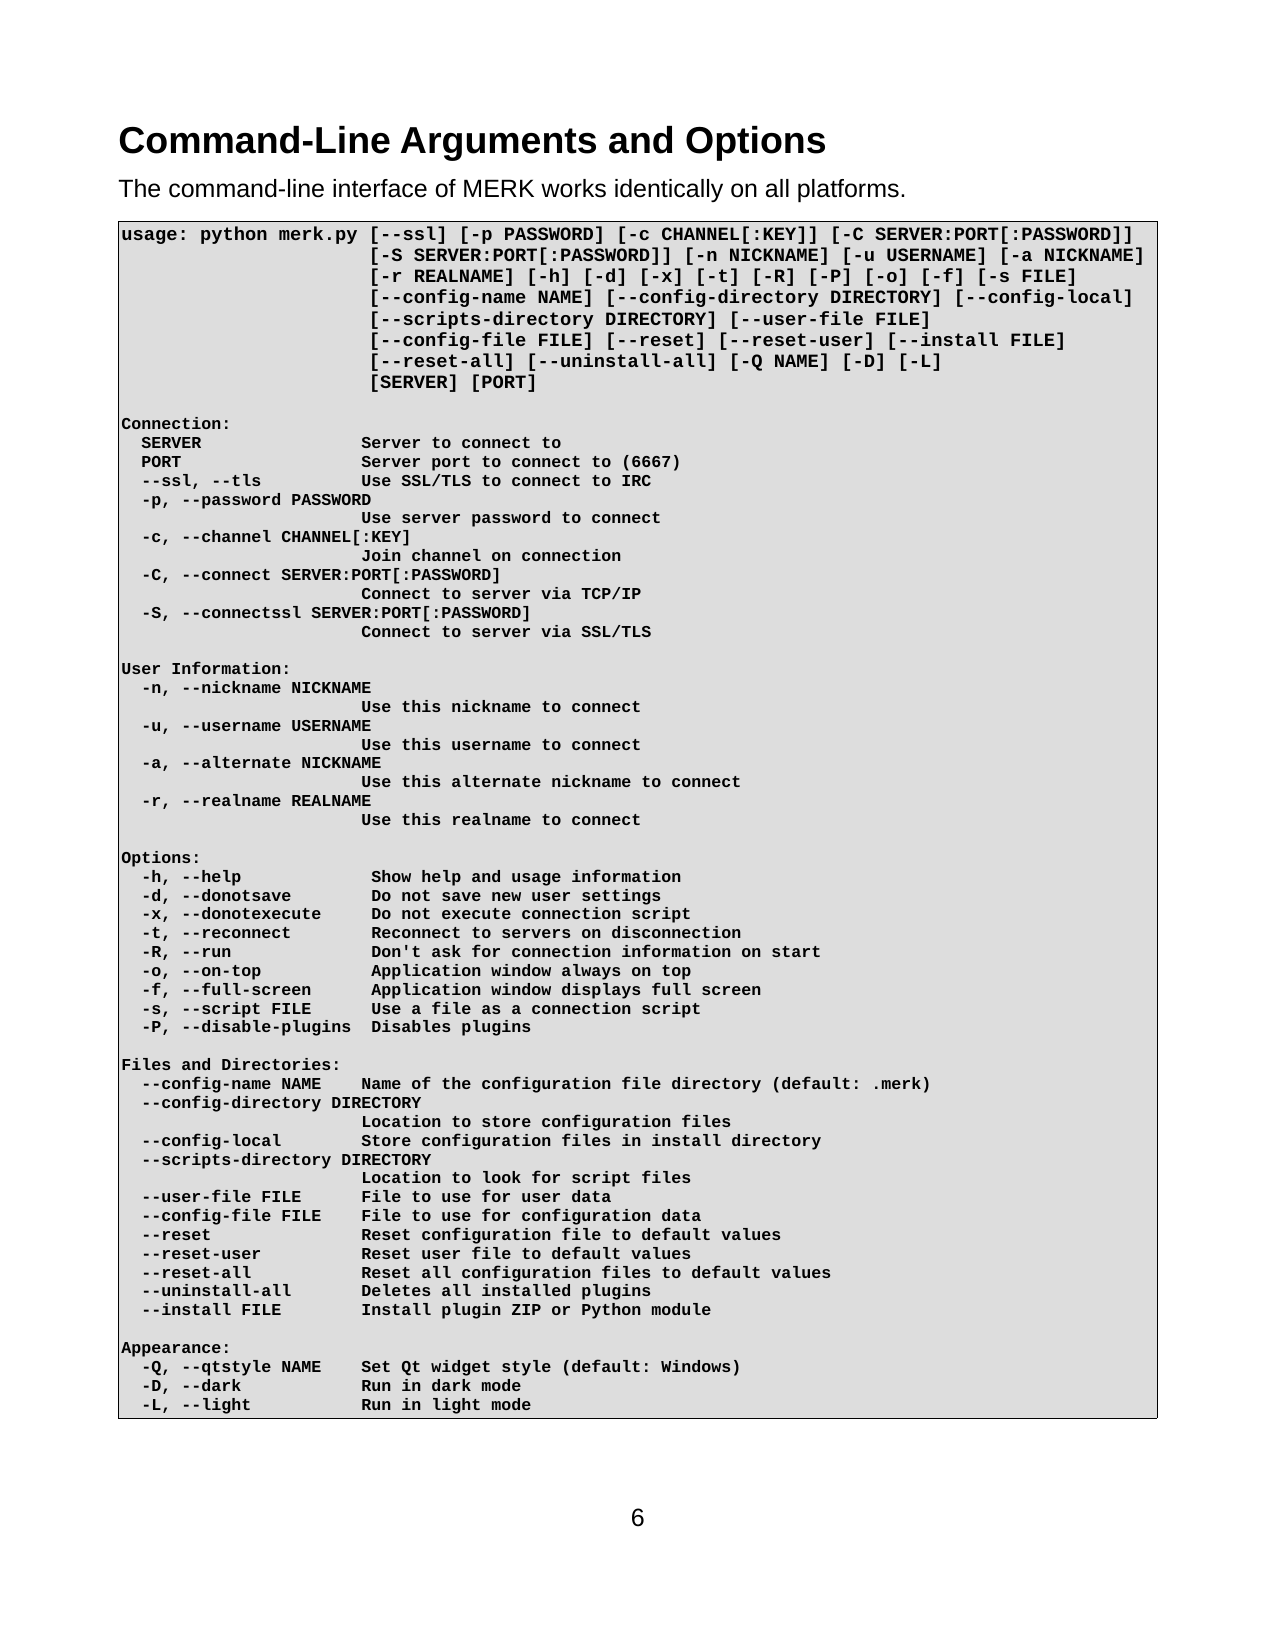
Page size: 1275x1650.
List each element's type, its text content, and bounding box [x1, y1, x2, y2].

table_header usage: python merk.py [--ssl] [-p PASSWORD] [-c CHANNEL[:KEY]] [-C SERVER:PORT[:PASSWORD]] [-S SERVER:PORT[:PASSWORD]] [-n NICKNAME] [-u USERNAME] [-a NICKNAME] [-r REALNAME] [-h] [-d] [-x] [-t] [-R] [-P] [-o] [-f] [-s FILE] [--config-name NAME] [--config-directory DIRECTORY] [--config-local] [--scripts-directory DIRECTORY] [--user-file FILE] [--config-file FILE] [--reset] [--reset-user] [--install FILE] [--reset-all] [--uninstall-all] [-Q NAME] [-D] [-L] [SERVER] [PORT] Connection: SERVER Server to connect to PORT Server port to connect to (6667) --ssl, --tls Use SSL/TLS to connect to IRC -p, --password PASSWORD Use server password to connect -c, --channel CHANNEL[:KEY] Join channel on connection -C, --connect SERVER:PORT[:PASSWORD] Connect to server via TCP/IP -S, --connectssl SERVER:PORT[:PASSWORD] Connect to server via SSL/TLS User Information: -n, --nickname NICKNAME Use this nickname to connect -u, --username USERNAME Use this username to connect -a, --alternate NICKNAME Use this alternate nickname to connect -r, --realname REALNAME Use this realname to connect Options: -h, --help Show help and usage information -d, --donotsave Do not save new user settings -x, --donotexecute Do not execute connection script -t, --reconnect Reconnect to servers on disconnection -R, --run Don't ask for connection information on start -o, --on-top Application window always on top -f, --full-screen Application window displays full screen -s, --script FILE Use a file as a connection script -P, --disable-plugins Disables plugins Files and Directories: --config-name NAME Name of the configuration file directory (default: .merk) --config-directory DIRECTORY Location to store configuration files --config-local Store configuration files in install directory --scripts-directory DIRECTORY Location to look for script files --user-file FILE File to use for user data --config-file FILE File to use for configuration data --reset Reset configuration file to default values --reset-user Reset user file to default values --reset-all Reset all configuration files to default values --uninstall-all Deletes all installed plugins --install FILE Install plugin ZIP or Python module Appearance: -Q, --qtstyle NAME Set Qt widget style (default: Windows) -D, --dark Run in dark mode -L, --light Run in light mode [119, 222, 1157, 1418]
subtitle Command-Line Arguments and Options [118, 118, 1157, 161]
text The command-line interface of MERK works identically on all platforms. [118, 174, 1157, 202]
